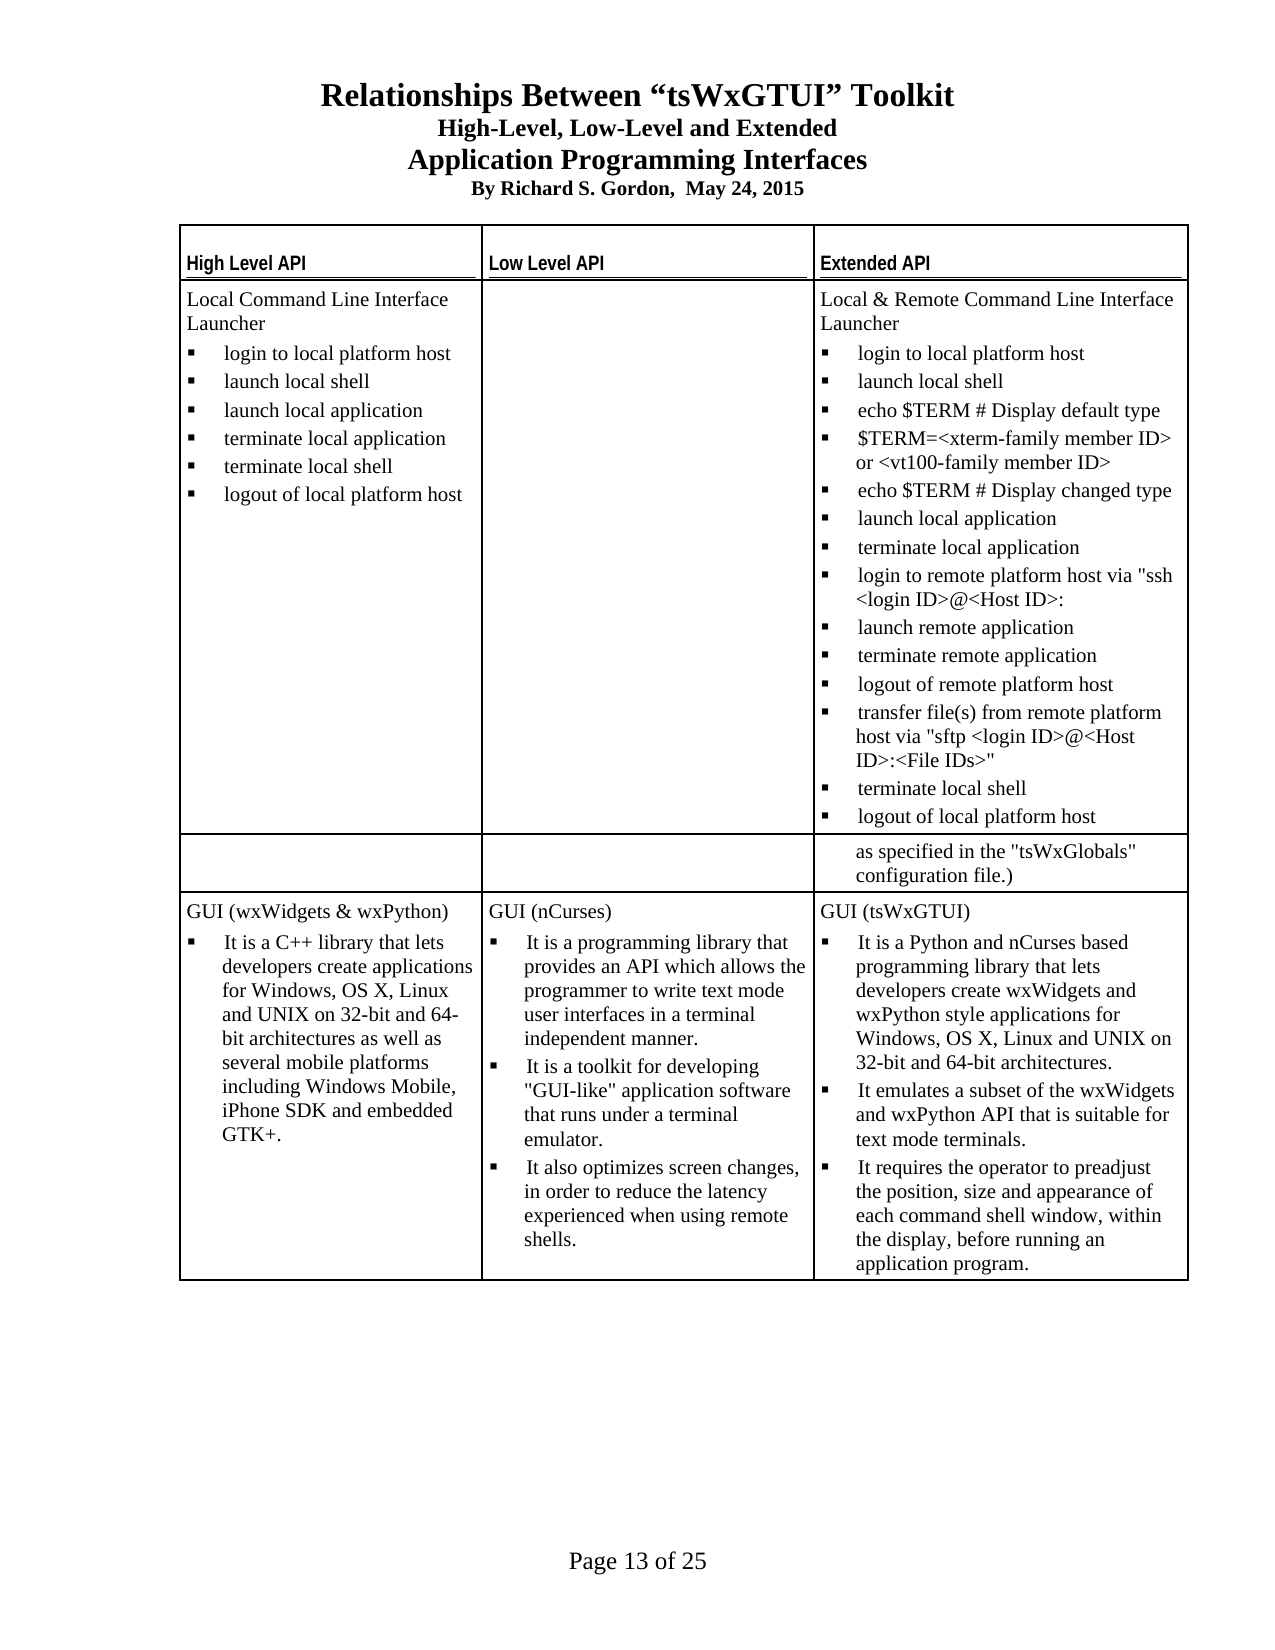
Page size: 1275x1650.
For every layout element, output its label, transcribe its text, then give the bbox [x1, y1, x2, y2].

table_header Low Level API [483, 226, 813, 278]
table_cell GUI (tsWxGTUI) It is a Python and nCurses based programming library that lets developers create wxWidgets and wxPython style applications for Windows, OS X, Linux and UNIX on 32-bit and 64-bit architectures. It emulates a subset of the wxWidgets and wxPython API that is suitable for text mode terminals. It requires the operator to preadjust the position, size and appearance of each command shell window, within the display, before running an application program. [815, 893, 1187, 1279]
table_cell as specified in the "tsWxGlobals" configuration file.) [815, 835, 1187, 891]
table_cell [181, 835, 481, 891]
table_cell Local & Remote Command Line Interface Launcher login to local platform host launch local shell echo $TERM # Display default type $TERM=<xterm-family member ID> or <vt100-family member ID> echo $TERM # Display changed type launch local application terminate local application login to remote platform host via "ssh <login ID>@<Host ID>: launch remote application terminate remote application logout of remote platform host transfer file(s) from remote platform host via "sftp <login ID>@<Host ID>:<File IDs>" terminate local shell logout of local platform host [815, 281, 1187, 833]
table_cell [483, 835, 813, 891]
table_cell GUI (wxWidgets & wxPython) It is a C++ library that lets developers create applications for Windows, OS X, Linux and UNIX on 32-bit and 64-bit architectures as well as several mobile platforms including Windows Mobile, iPhone SDK and embedded GTK+. [181, 893, 481, 1279]
table_cell Local Command Line Interface Launcher login to local platform host launch local shell launch local application terminate local application terminate local shell logout of local platform host [181, 281, 481, 833]
table_cell [483, 281, 813, 833]
table_header High Level API [181, 226, 481, 278]
table_header Extended API [815, 226, 1187, 278]
table_cell GUI (nCurses) It is a programming library that provides an API which allows the programmer to write text mode user interfaces in a terminal independent manner. It is a toolkit for developing "GUI-like" application software that runs under a terminal emulator. It also optimizes screen changes, in order to reduce the latency experienced when using remote shells. [483, 893, 813, 1279]
